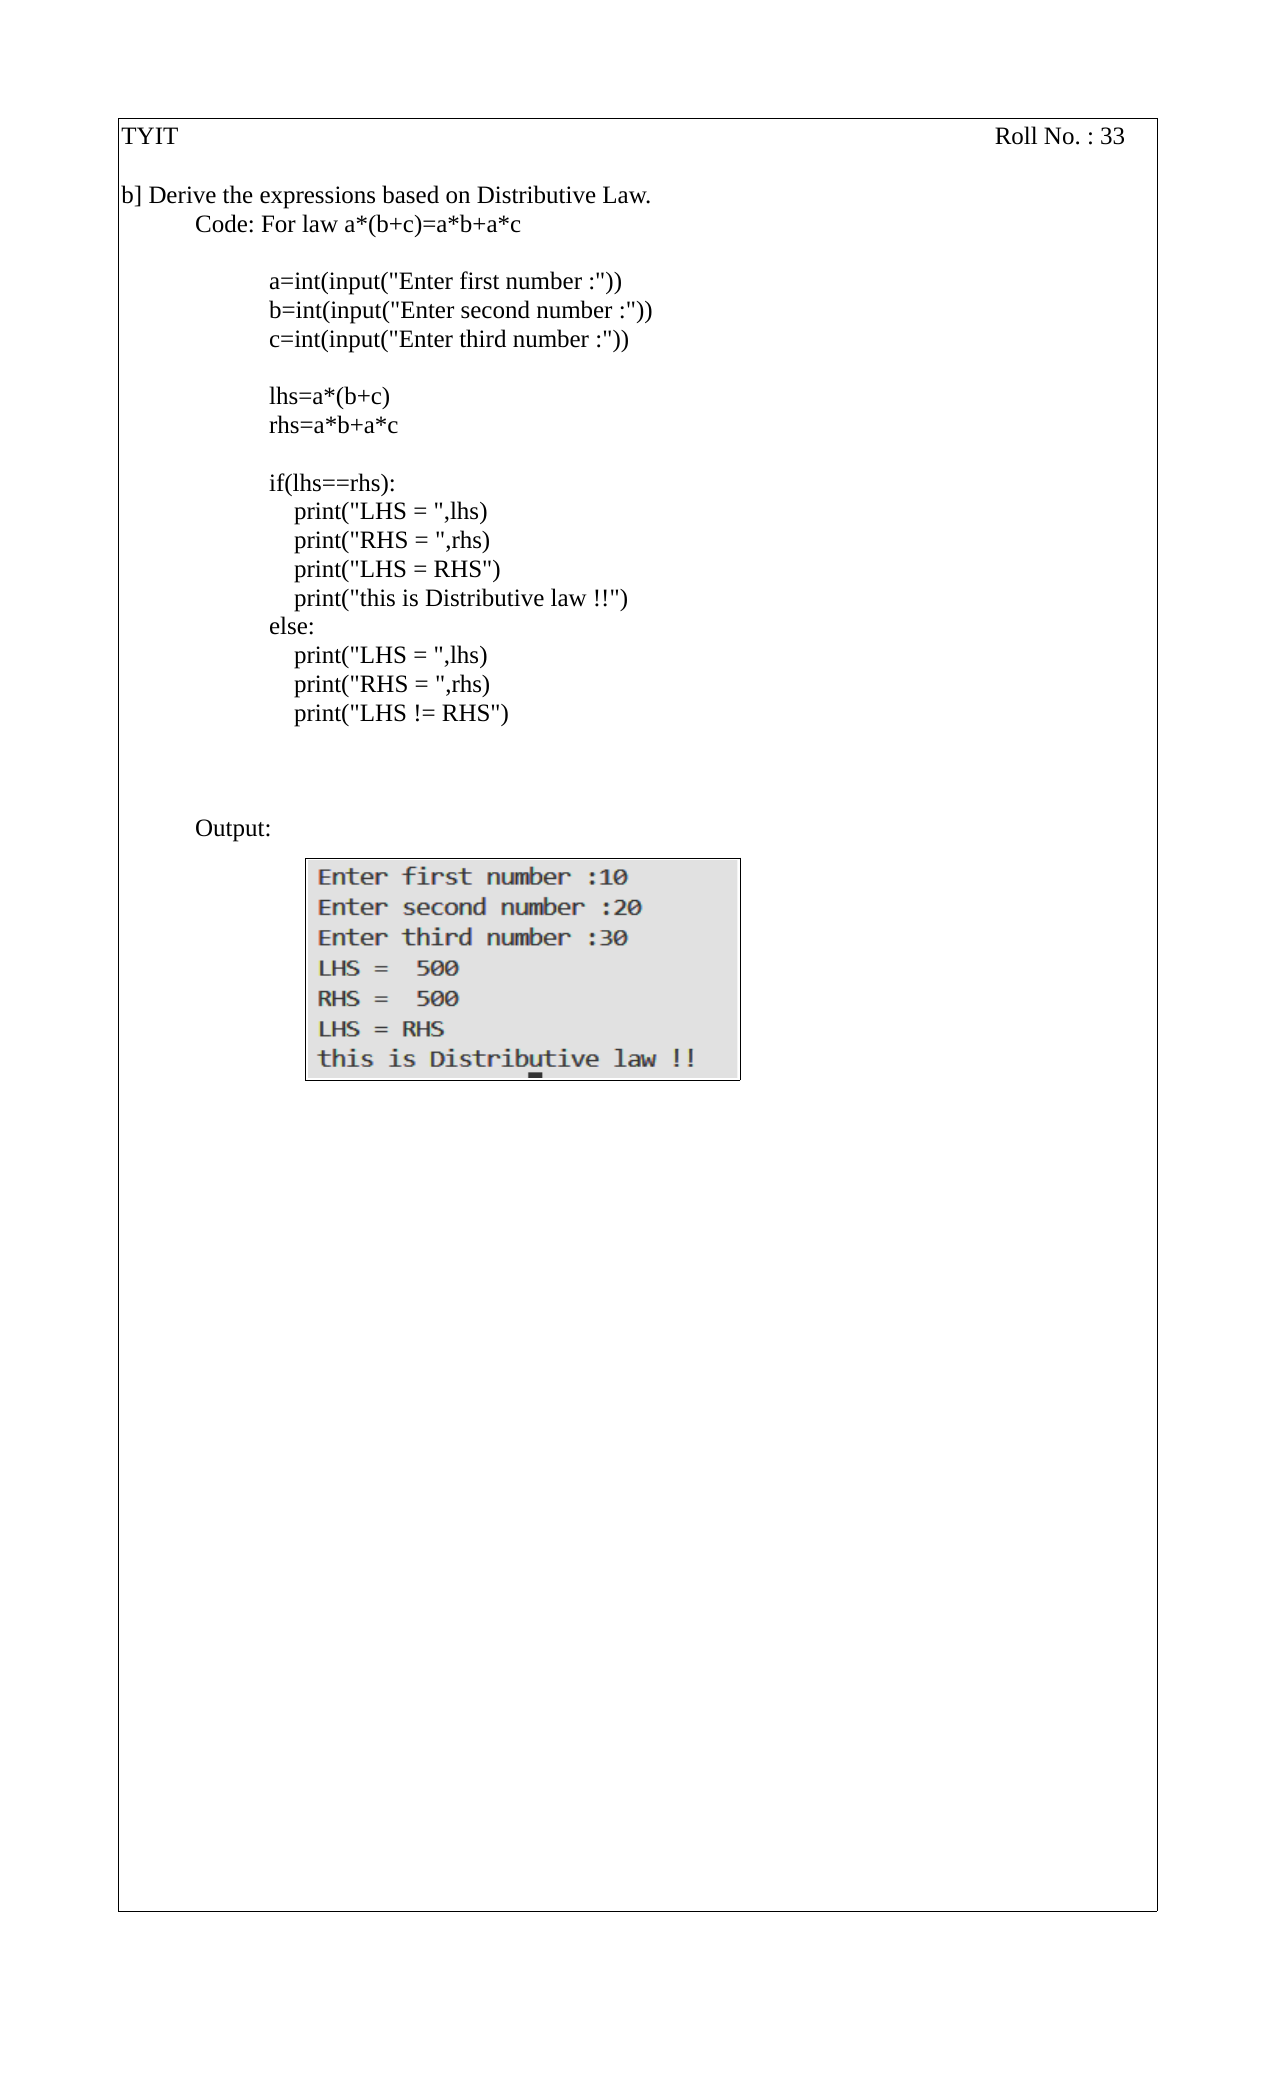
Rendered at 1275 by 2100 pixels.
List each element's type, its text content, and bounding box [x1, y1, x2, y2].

text b] Derive the expressions based on Distributive Law. [121, 180, 1154, 209]
text print("LHS = ",lhs) [269, 640, 1154, 669]
text print("this is Distributive law !!") [269, 583, 1154, 611]
text a=int(input("Enter first number :")) [269, 266, 1154, 295]
text if(lhs==rhs): [269, 468, 1154, 496]
text print("RHS = ",rhs) [269, 525, 1154, 554]
text lhs=a*(b+c) [269, 381, 1154, 410]
picture [308, 860, 738, 1078]
text else: [269, 611, 1154, 640]
text c=int(input("Enter third number :")) [269, 324, 1154, 353]
text print("LHS = RHS") [269, 554, 1154, 583]
text b=int(input("Enter second number :")) [269, 295, 1154, 324]
text print("LHS = ",lhs) [269, 496, 1154, 525]
text Output: [195, 813, 1154, 841]
text Code: For law a*(b+c)=a*b+a*c [195, 209, 1154, 238]
text rhs=a*b+a*c [269, 410, 1154, 439]
text print("LHS != RHS") [269, 698, 1154, 726]
text print("RHS = ",rhs) [269, 669, 1154, 698]
